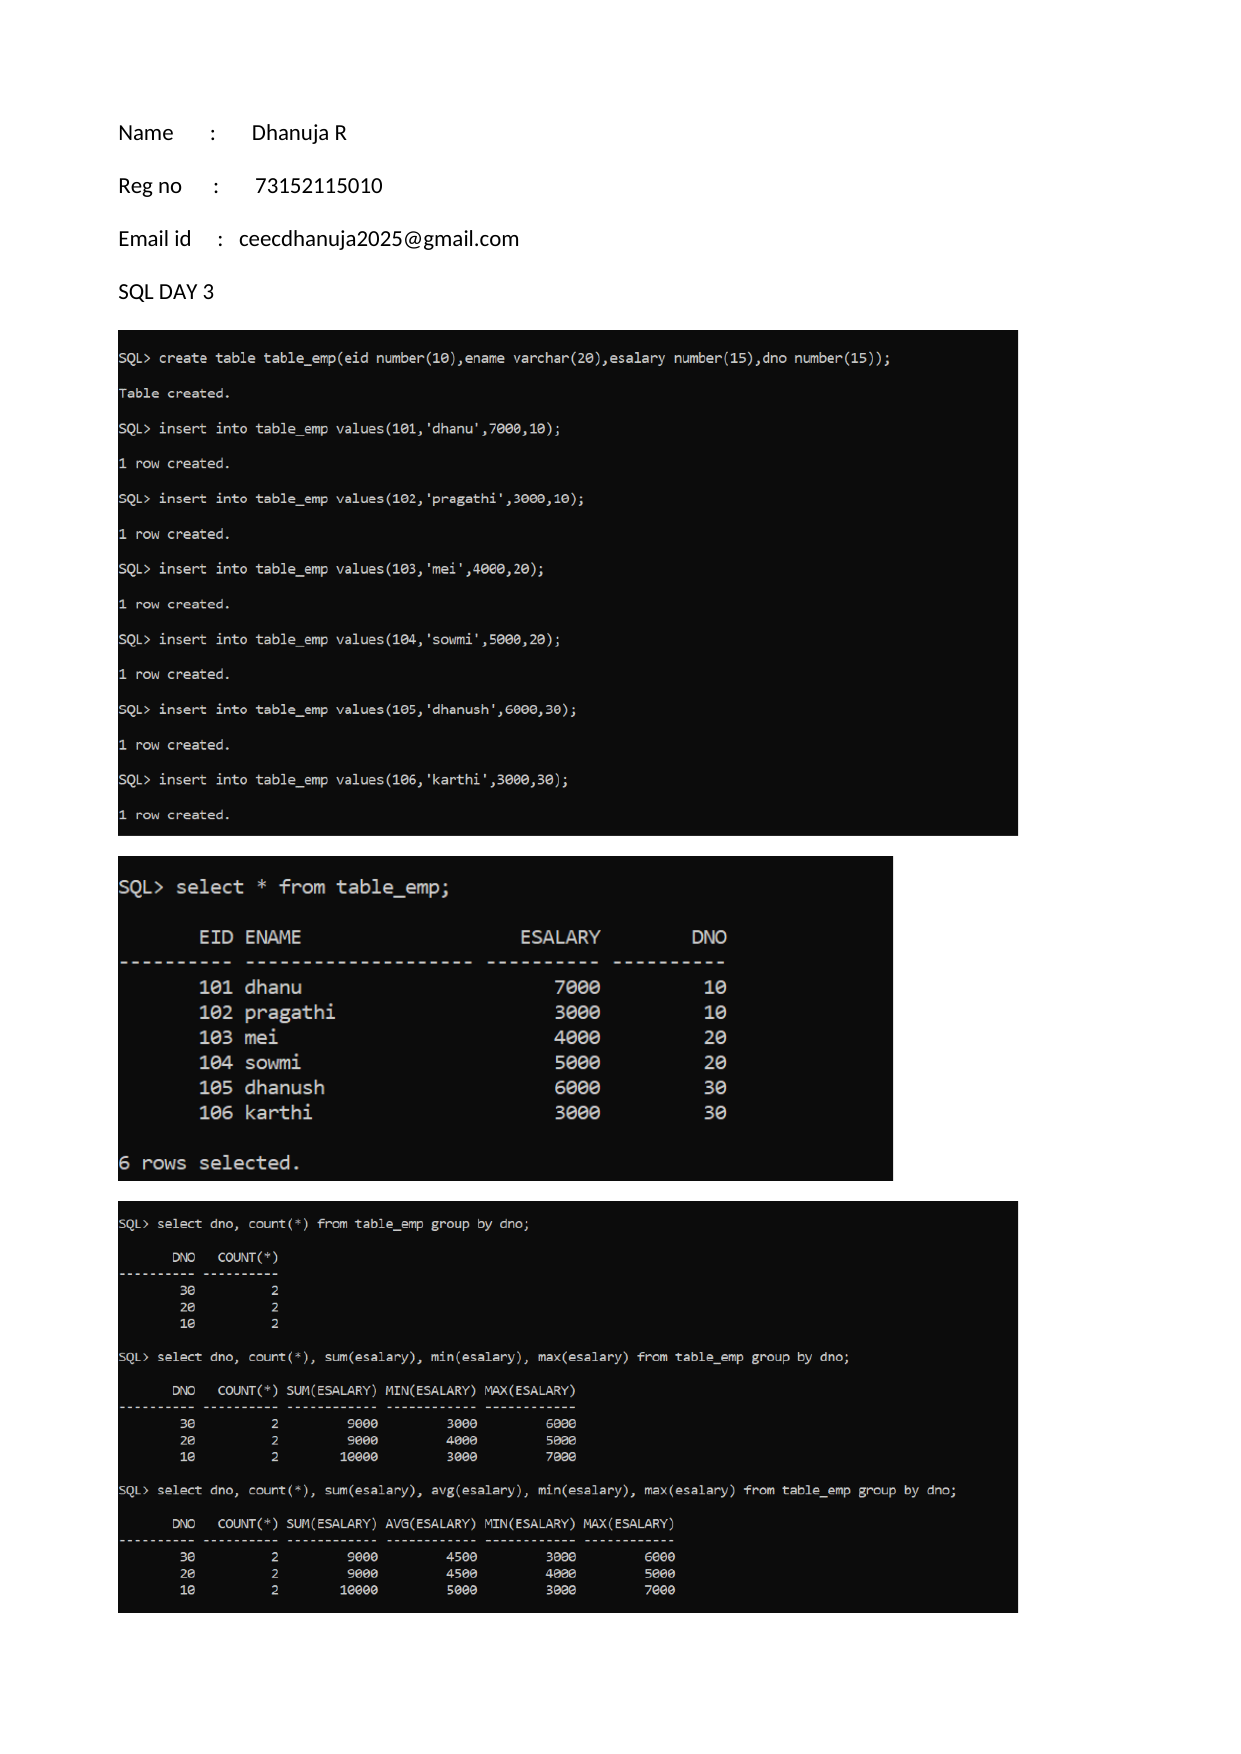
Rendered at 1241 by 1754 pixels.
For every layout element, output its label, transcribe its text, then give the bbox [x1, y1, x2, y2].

text Name : Dhanuja R [118, 118, 1122, 146]
text Email id : ceecdhanuja2025@gmail.com [118, 224, 1122, 252]
text Reg no : 73152115010 [118, 171, 1122, 199]
text SQL DAY 3 [118, 277, 1122, 305]
